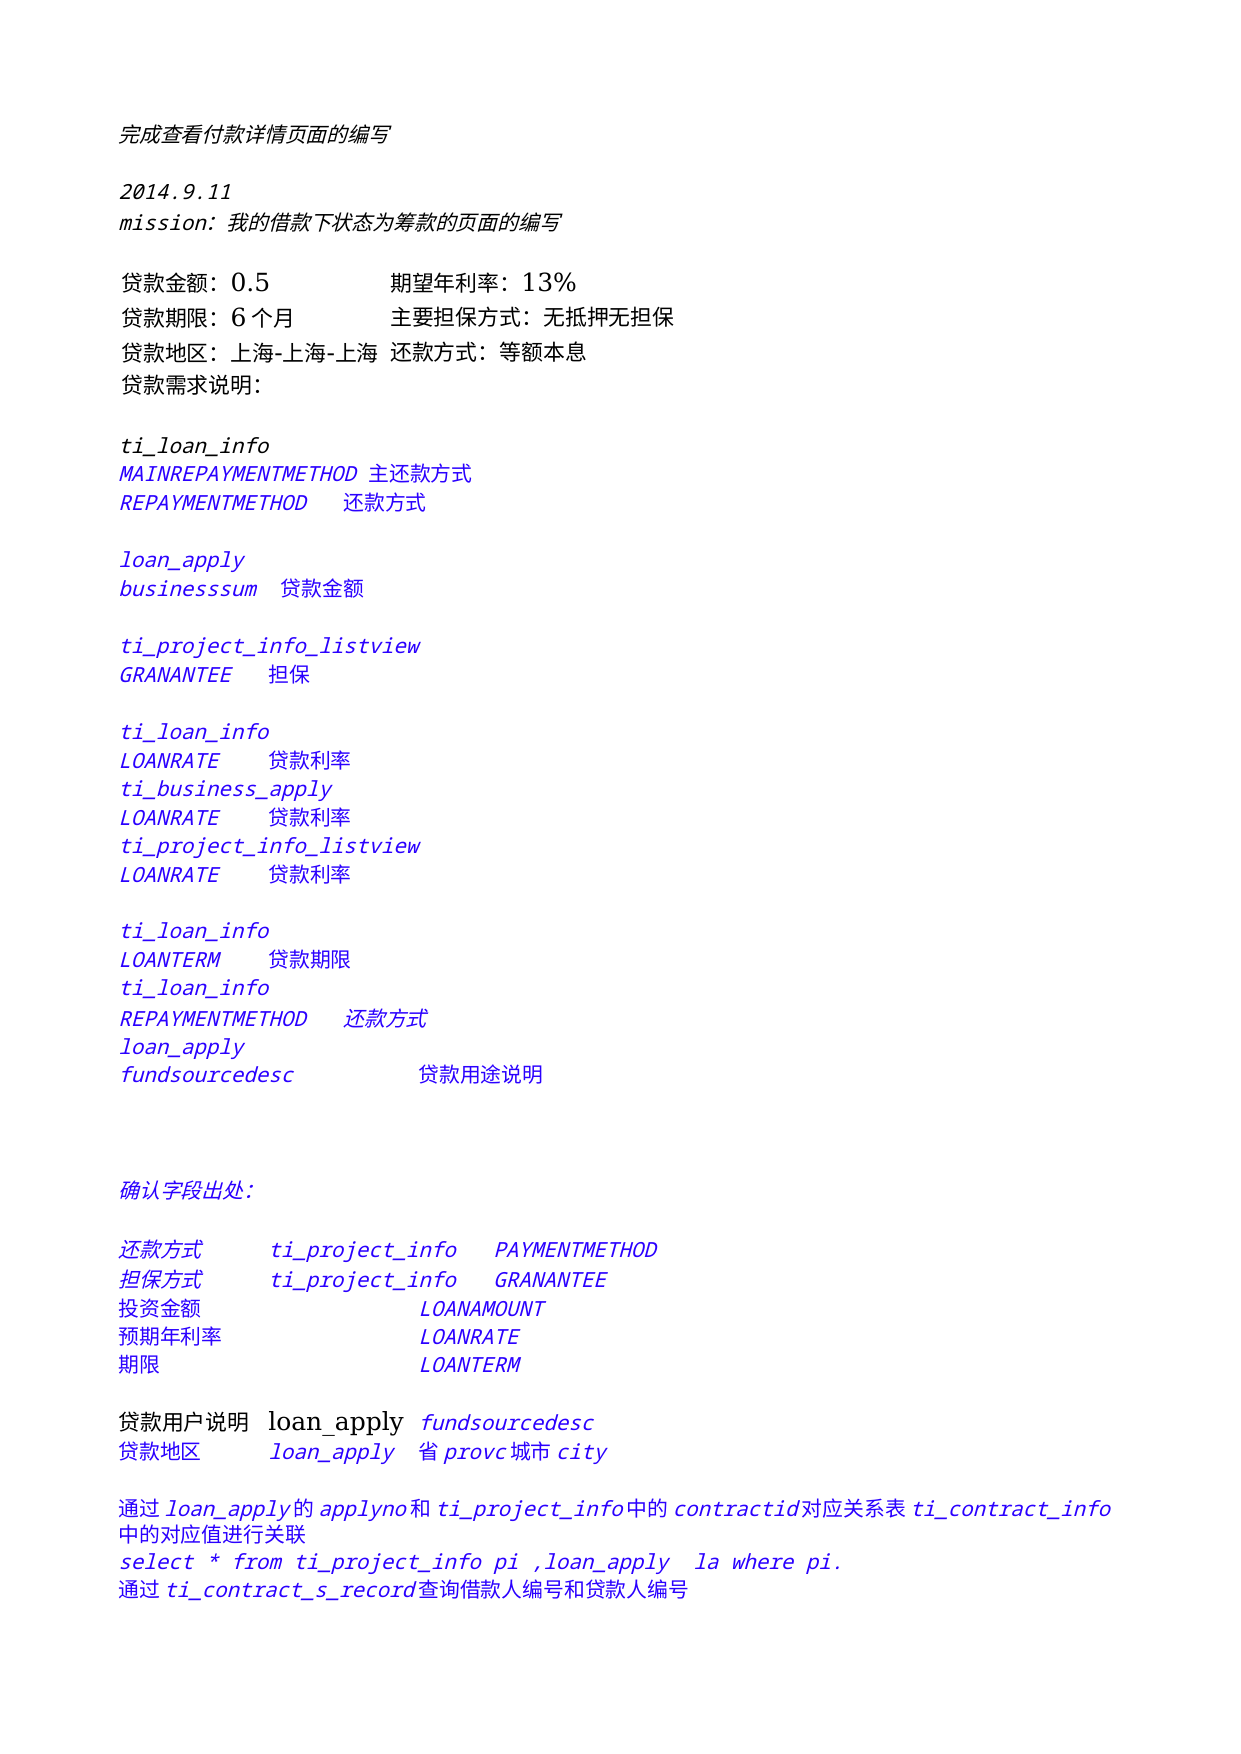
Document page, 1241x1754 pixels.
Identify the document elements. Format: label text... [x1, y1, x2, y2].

text ti_loan_info [118, 973, 1122, 1002]
text loan_apply [118, 1032, 1122, 1061]
text ti_project_info_listview [118, 631, 1122, 660]
text select * from ti_project_info pi ,loan_apply la where pi. [118, 1547, 1122, 1576]
text ti_loan_info [118, 717, 1122, 746]
text REPAYMENTMETHOD 还款方式 [118, 488, 1122, 516]
text businesssum 贷款金额 [118, 574, 1122, 602]
text LOANRATE 贷款利率 [118, 803, 1122, 831]
text 投资金额 LOANAMOUNT [118, 1294, 1122, 1322]
text 确认字段出处： [118, 1174, 1122, 1204]
text 还款方式 ti_project_info PAYMENTMETHOD [118, 1233, 1122, 1263]
text 担保方式 ti_project_info GRANANTEE [118, 1263, 1122, 1294]
table_cell 主要担保方式：无抵押无担保 [387, 300, 687, 335]
text 2014.9.11 [118, 177, 1122, 206]
text 通过ti_contract_s_record查询借款人编号和贷款人编号 [118, 1576, 1122, 1604]
text ti_loan_info [118, 431, 1122, 459]
text mission：我的借款下状态为筹款的页面的编写 [118, 206, 1122, 236]
text GRANANTEE 担保 [118, 660, 1122, 688]
text 贷款地区 loan_apply 省provc城市city [118, 1437, 1122, 1465]
text 完成查看付款详情页面的编写 [118, 118, 1122, 148]
text 贷款用户说明 loan_apply fundsourcedesc [118, 1407, 1122, 1437]
text fundsourcedesc 贷款用途说明 [118, 1061, 1122, 1089]
text ti_business_apply [118, 774, 1122, 803]
text 通过loan_apply的applyno和ti_project_info中的contractid对应关系表ti_contract_info中的对应值进行关联 [118, 1494, 1122, 1547]
text loan_apply [118, 545, 1122, 574]
table_cell 还款方式：等额本息 [387, 335, 687, 370]
table_header 贷款金额：0.5 [118, 265, 387, 300]
text LOANTERM 贷款期限 [118, 945, 1122, 973]
text MAINREPAYMENTMETHOD 主还款方式 [118, 459, 1122, 488]
table_header 期望年利率：13% [387, 265, 687, 300]
text ti_project_info_listview [118, 831, 1122, 860]
text 预期年利率 LOANRATE [118, 1322, 1122, 1351]
table_cell 贷款需求说明： [118, 370, 687, 402]
table_cell 贷款地区：上海-上海-上海 [118, 335, 387, 370]
text LOANRATE 贷款利率 [118, 746, 1122, 774]
text REPAYMENTMETHOD 还款方式 [118, 1002, 1122, 1032]
table_cell 贷款期限：6个月 [118, 300, 387, 335]
text LOANRATE 贷款利率 [118, 860, 1122, 888]
text ti_loan_info [118, 917, 1122, 945]
text 期限 LOANTERM [118, 1351, 1122, 1379]
